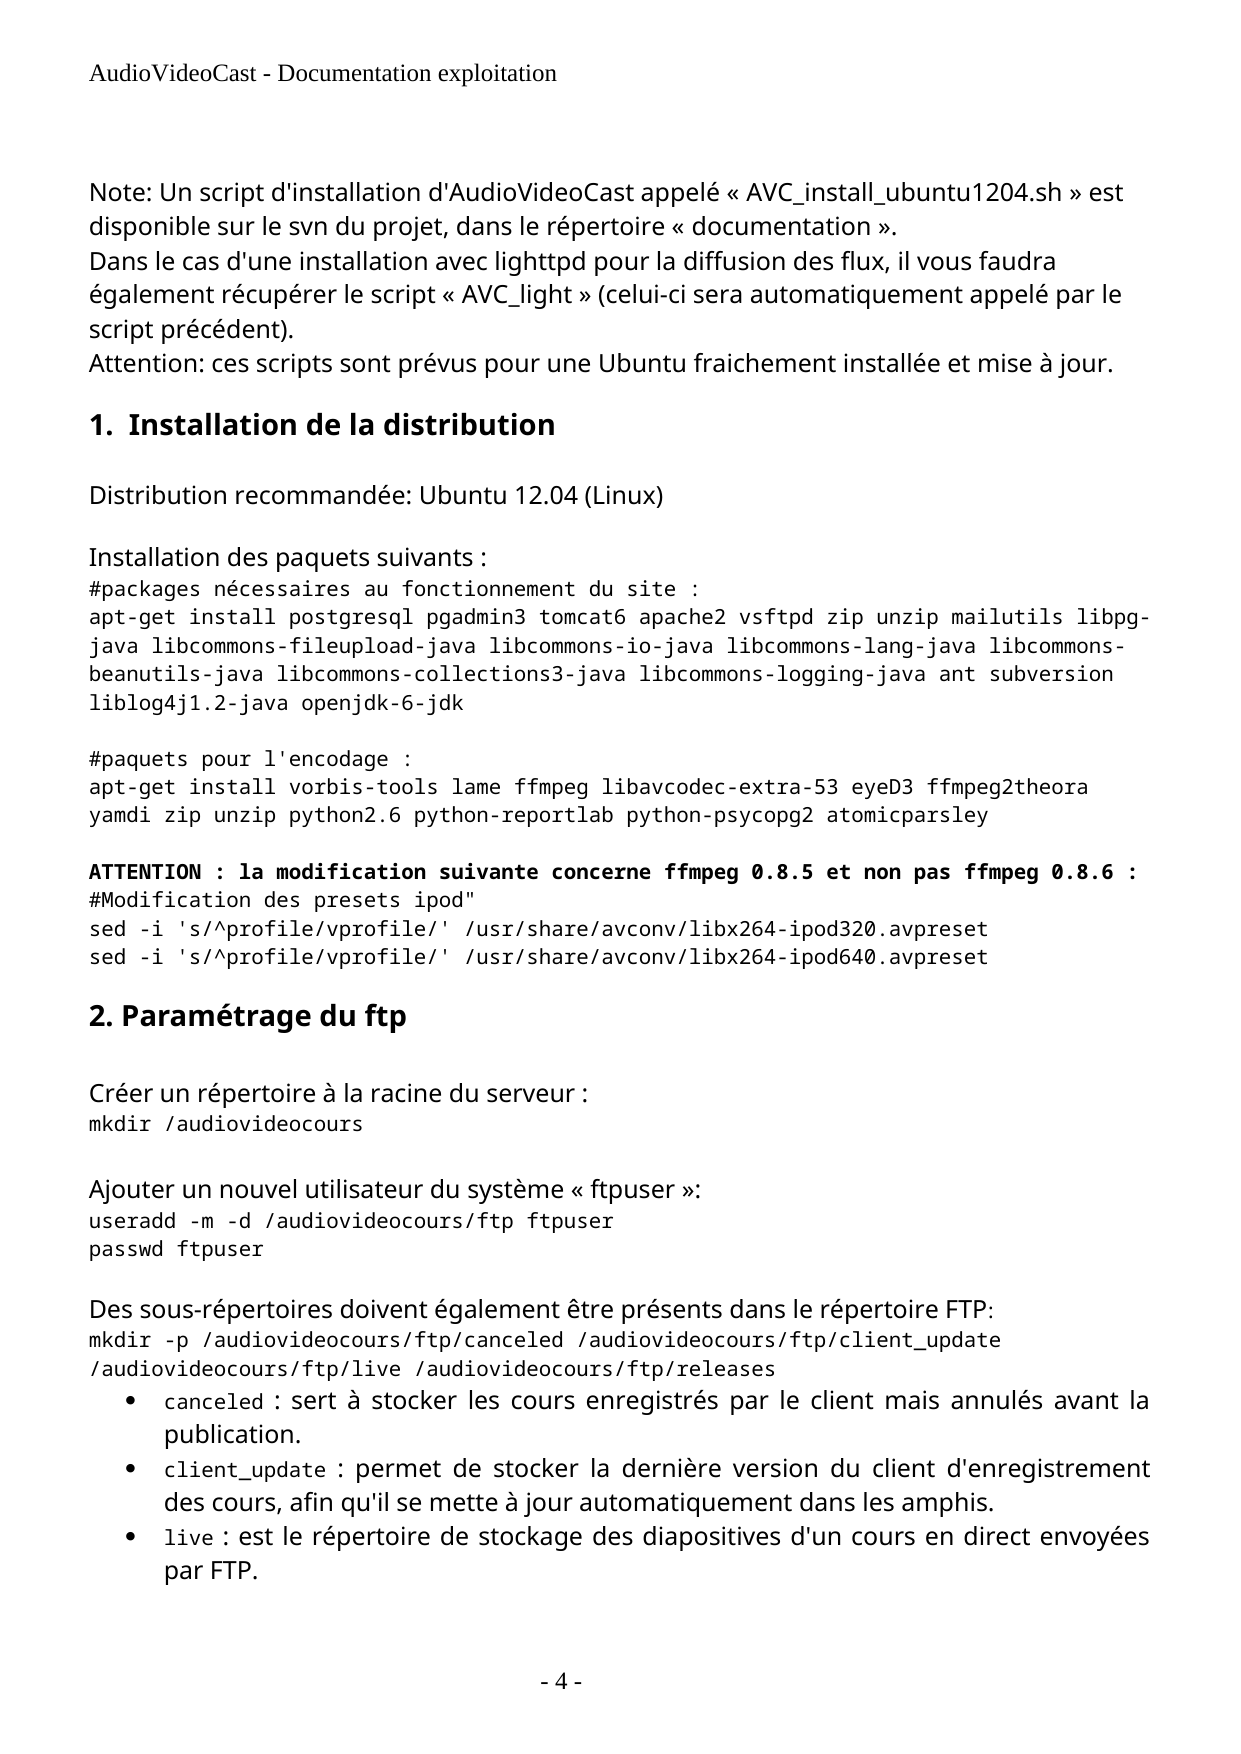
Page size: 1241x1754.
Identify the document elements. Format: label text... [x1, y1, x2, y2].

text passwd ftpuser [88, 1234, 1152, 1263]
text #packages nécessaires au fonctionnement du site : [88, 574, 1152, 602]
list client_update : permet de stocker la dernière version du client d'enregistrement des cours, afin qu'il se mette à jour automatiquement dans les amphis. [126, 1451, 1152, 1519]
text Note: Un script d'installation d'AudioVideoCast appelé « AVC_install_ubuntu1204.sh » est disponible sur le svn du projet, dans le répertoire « documentation ». [88, 175, 1152, 243]
text sed -i 's/^profile/vprofile/' /usr/share/avconv/libx264-ipod640.avpreset [88, 942, 1152, 971]
text Créer un répertoire à la racine du serveur : [88, 1076, 1152, 1109]
list live : est le répertoire de stockage des diapositives d'un cours en direct envoyées par FTP. [126, 1519, 1152, 1587]
text #paquets pour l'encodage : [88, 744, 1152, 772]
subtitle 2. Paramétrage du ftp [88, 996, 1152, 1035]
text mkdir -p /audiovideocours/ftp/canceled /audiovideocours/ftp/client_update /audiovideocours/ftp/live /audiovideocours/ftp/releases [88, 1326, 1152, 1382]
text #Modification des presets ipod" [88, 885, 1152, 914]
text Des sous-répertoires doivent également être présents dans le répertoire FTP: [88, 1291, 1152, 1326]
text useradd -m -d /audiovideocours/ftp ftpuser [88, 1206, 1152, 1234]
text sed -i 's/^profile/vprofile/' /usr/share/avconv/libx264-ipod320.avpreset [88, 914, 1152, 942]
text Ajouter un nouvel utilisateur du système « ftpuser »: [88, 1172, 1152, 1206]
text Distribution recommandée: Ubuntu 12.04 (Linux) [88, 478, 1152, 512]
text Installation des paquets suivants : [88, 540, 1152, 574]
list canceled : sert à stocker les cours enregistrés par le client mais annulés avant la publication. [126, 1382, 1152, 1451]
text mkdir /audiovideocours [88, 1109, 1152, 1138]
text ATTENTION : la modification suivante concerne ffmpeg 0.8.5 et non pas ffmpeg 0.8.6 : [88, 857, 1152, 885]
subtitle 1. Installation de la distribution [88, 404, 1152, 444]
text apt-get install vorbis-tools lame ffmpeg libavcodec-extra-53 eyeD3 ffmpeg2theora yamdi zip unzip python2.6 python-reportlab python-psycopg2 atomicparsley [88, 772, 1152, 829]
text apt-get install postgresql pgadmin3 tomcat6 apache2 vsftpd zip unzip mailutils libpg-java libcommons-fileupload-java libcommons-io-java libcommons-lang-java libcommons-beanutils-java libcommons-collections3-java libcommons-logging-java ant subversion liblog4j1.2-java openjdk-6-jdk [88, 602, 1152, 716]
text Dans le cas d'une installation avec lighttpd pour la diffusion des flux, il vous faudra également récupérer le script « AVC_light » (celui-ci sera automatiquement appelé par le script précédent). Attention: ces scripts sont prévus pour une Ubuntu fraichement installée et mise à jour. [88, 243, 1152, 379]
